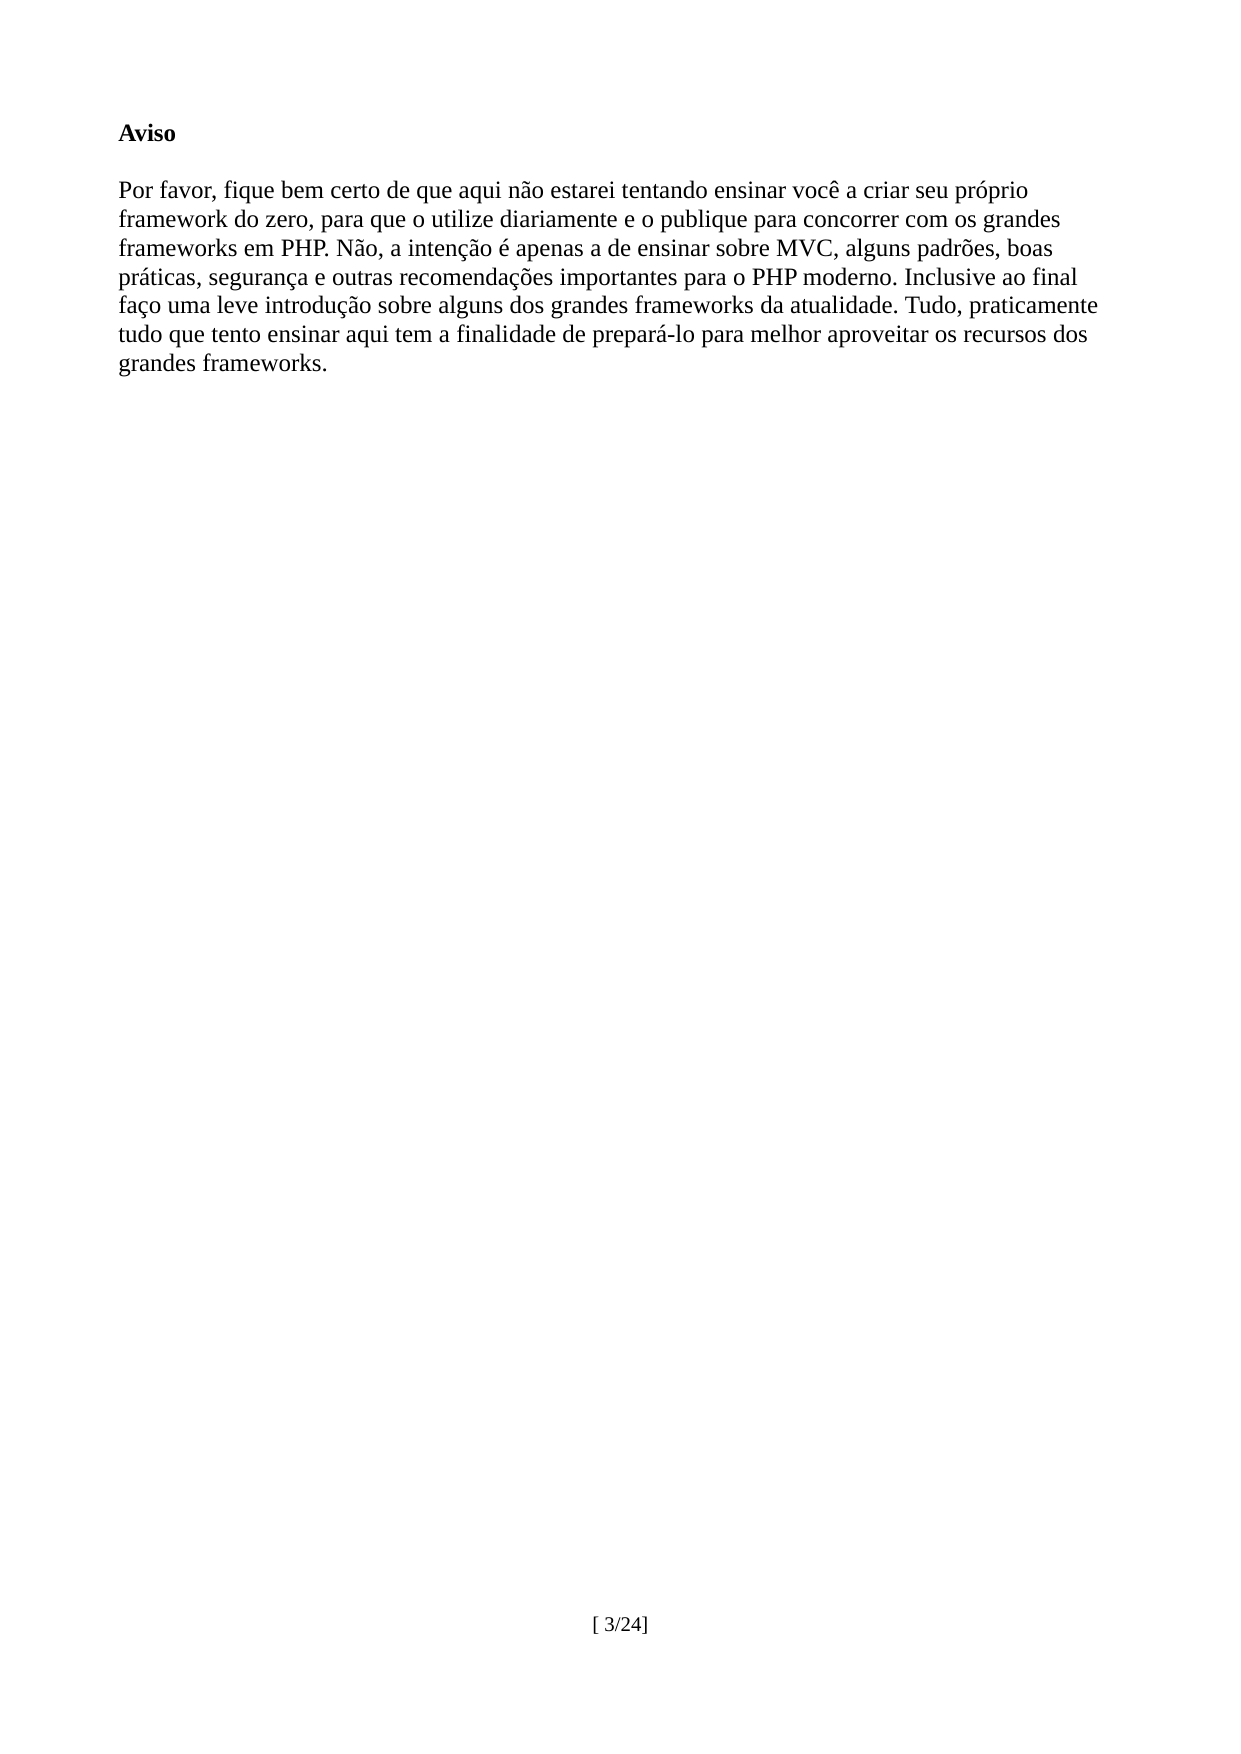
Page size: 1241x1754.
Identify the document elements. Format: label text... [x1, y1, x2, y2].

text Por favor, fique bem certo de que aqui não estarei tentando ensinar você a criar seu próprio framework do zero, para que o utilize diariamente e o publique para concorrer com os grandes frameworks em PHP. Não, a intenção é apenas a de ensinar sobre MVC, alguns padrões, boas práticas, segurança e outras recomendações importantes para o PHP moderno. Inclusive ao final faço uma leve introdução sobre alguns dos grandes frameworks da atualidade. Tudo, praticamente tudo que tento ensinar aqui tem a finalidade de prepará-lo para melhor aproveitar os recursos dos grandes frameworks. [118, 176, 1122, 377]
text Aviso [118, 118, 1122, 147]
